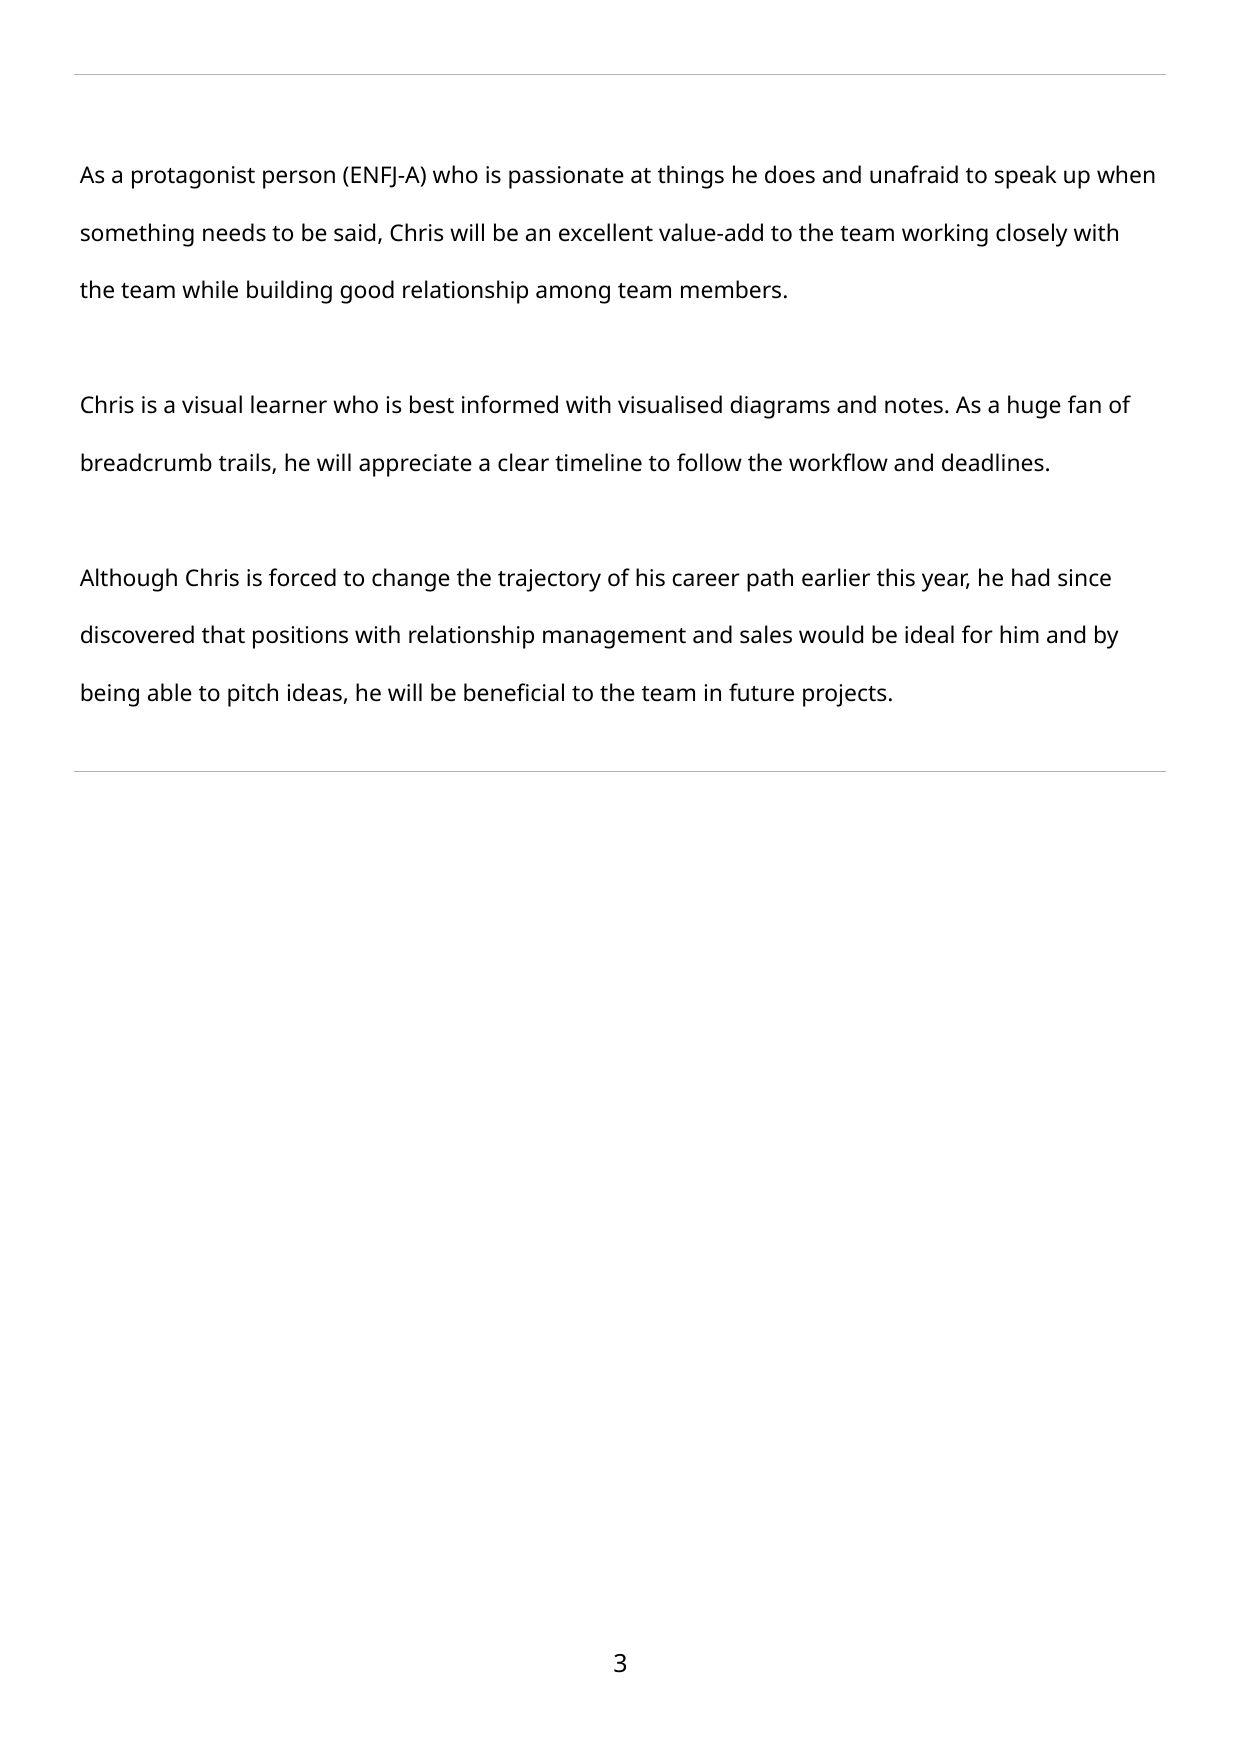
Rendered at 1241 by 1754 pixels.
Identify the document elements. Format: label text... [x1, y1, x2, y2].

table_cell As a graduate, Chris Lai is intrigued to see that many finance positions value highly of people with experience in IT. Chris believes that the financial sector is ever more intertwined with technology and to learn the basic of IT will soon be a requirement rather than a bonus point on the resume. With no prior experience or academic training in the IT field, Chris believes that understanding the fundamentals of the IT Industry will benefit him throughout his career. As a protagonist person (ENFJ-A) who is passionate at things he does and unafraid to speak up when something needs to be said, Chris will be an excellent value-add to the team working closely with the team while building good relationship among team members. Chris is a visual learner who is best informed with visualised diagrams and notes. As a huge fan of breadcrumb trails, he will appreciate a clear timeline to follow the workflow and deadlines. Although Chris is forced to change the trajectory of his career path earlier this year, he had since discovered that positions with relationship management and sales would be ideal for him and by being able to pitch ideas, he will be beneficial to the team in future projects. [74, 75, 1166, 771]
